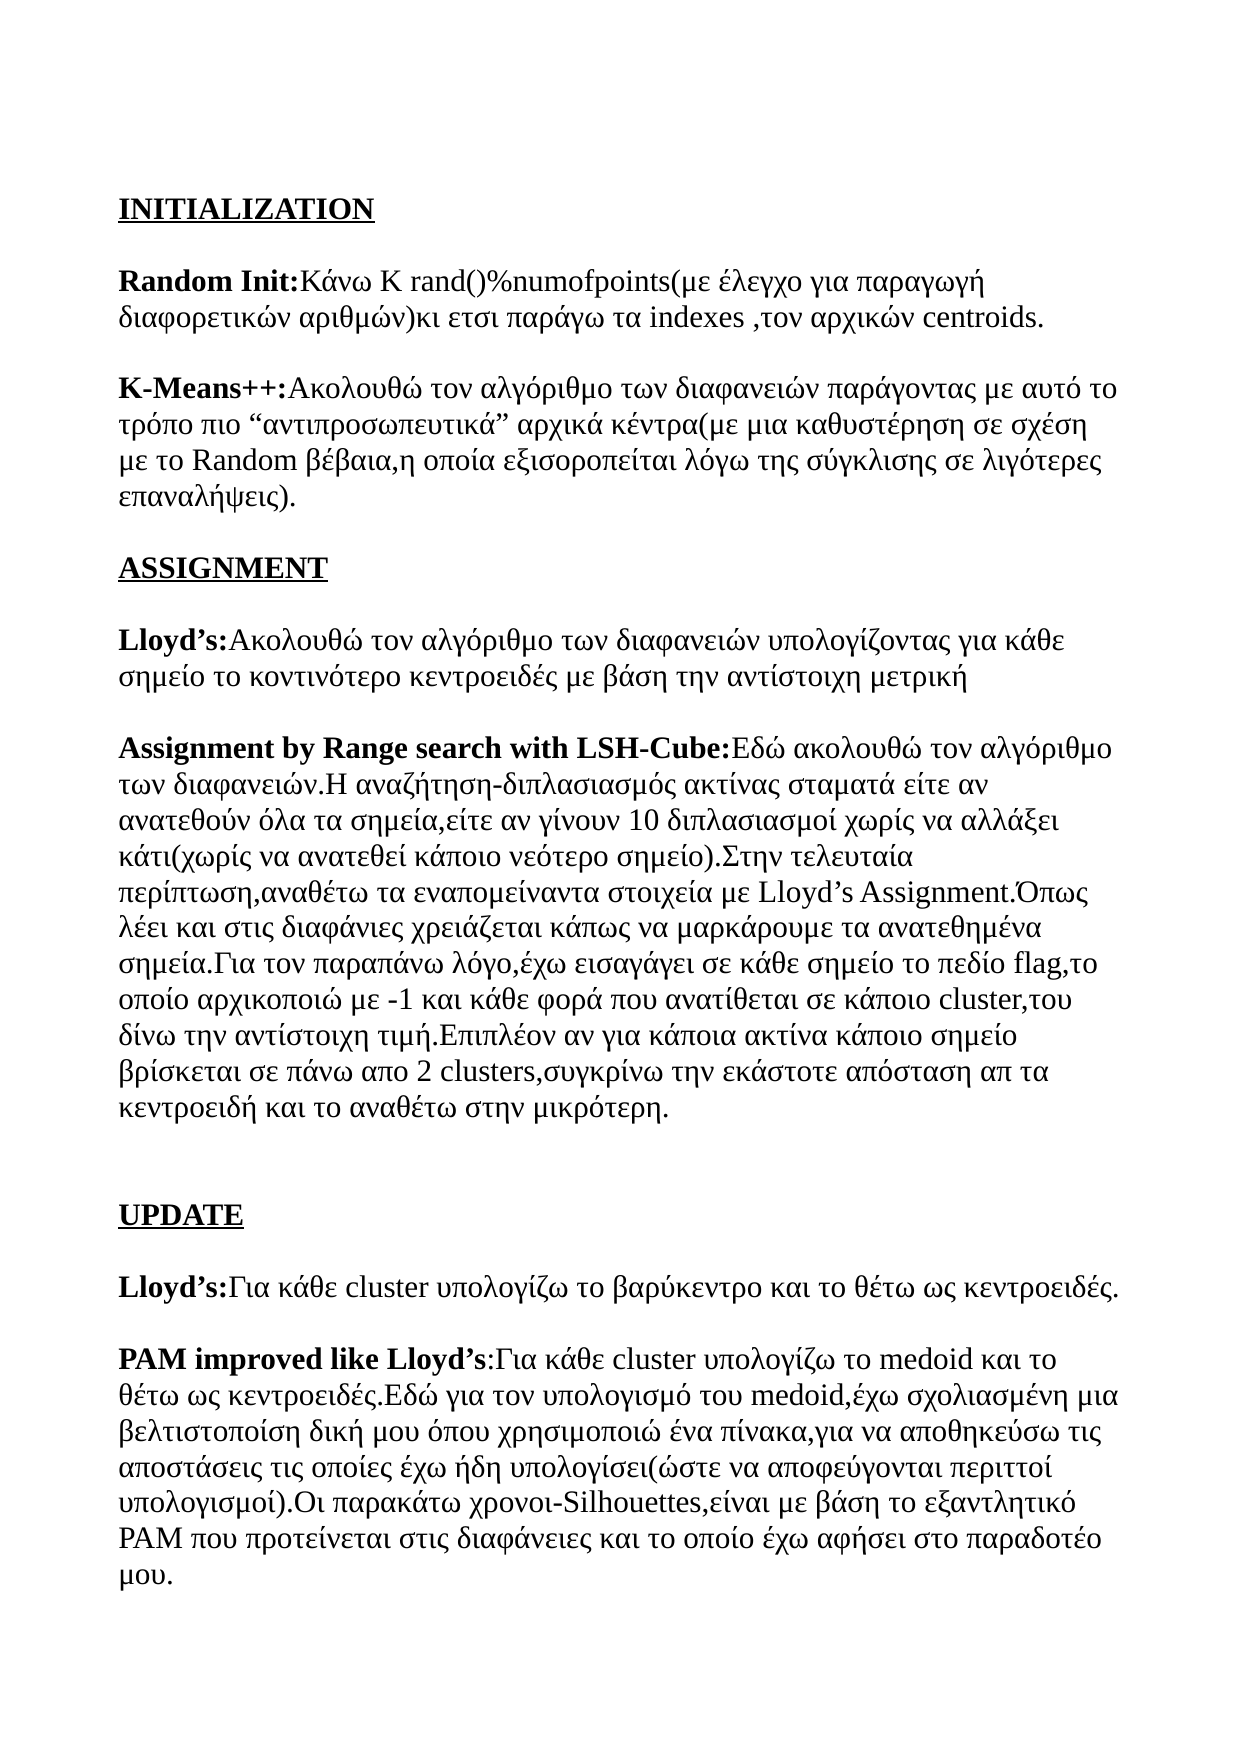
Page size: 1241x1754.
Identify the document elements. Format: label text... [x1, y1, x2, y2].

text ΙΝΙΤΙΑLIZATION [118, 190, 1122, 226]
text Assignment by Range search with LSH-Cube:Εδώ ακολουθώ τον αλγόριθμο των διαφανειών.Η αναζήτηση-διπλασιασμός ακτίνας σταματά είτε αν ανατεθούν όλα τα σημεία,είτε αν γίνουν 10 διπλασιασμοί χωρίς να αλλάξει κάτι(χωρίς να ανατεθεί κάποιο νεότερο σημείο).Στην τελευταία περίπτωση,αναθέτω τα εναπομείναντα στοιχεία με Lloyd’s Assignment.Όπως λέει και στις διαφάνιες χρειάζεται κάπως να μαρκάρουμε τα ανατεθημένα σημεία.Για τον παραπάνω λόγο,έχω εισαγάγει σε κάθε σημείο το πεδίο flag,το οποίο αρχικοποιώ με -1 και κάθε φορά που ανατίθεται σε κάποιο cluster,του δίνω την αντίστοιχη τιμή.Επιπλέον αν για κάποια ακτίνα κάποιο σημείο βρίσκεται σε πάνω απο 2 clusters,συγκρίνω την εκάστοτε απόσταση απ τα κεντροειδή και το αναθέτω στην μικρότερη. [118, 729, 1122, 1124]
text Random Init:Κάνω K rand()%numofpoints(με έλεγχο για παραγωγή διαφορετικών αριθμών)κι ετσι παράγω τα indexes ,τον αρχικών centroids. [118, 262, 1122, 334]
text Lloyd’s:Για κάθε cluster υπολογίζω το βαρύκεντρο και το θέτω ως κεντροειδές. [118, 1268, 1122, 1304]
text Lloyd’s:Ακολουθώ τον αλγόριθμο των διαφανειών υπολογίζοντας για κάθε σημείο το κοντινότερο κεντροειδές με βάση την αντίστοιχη μετρική [118, 621, 1122, 693]
text PAM improved like Lloyd’s:Για κάθε cluster υπολογίζω το medoid και το θέτω ως κεντροειδές.Εδώ για τον υπολογισμό του medoid,έχω σχολιασμένη μια βελτιστοποίση δική μου όπου χρησιμοποιώ ένα πίνακα,για να αποθηκεύσω τις αποστάσεις τις οποίες έχω ήδη υπολογίσει(ώστε να αποφεύγονται περιττοί υπολογισμοί).Οι παρακάτω χρονοι-Silhouettes,είναι με βάση το εξαντλητικό PAM που προτείνεται στις διαφάνειες και το οποίο έχω αφήσει στο παραδοτέο μου. [118, 1340, 1122, 1592]
text Κ-Means++:Ακολουθώ τον αλγόριθμο των διαφανειών παράγοντας με αυτό το τρόπο πιο “αντιπροσωπευτικά” αρχικά κέντρα(με μια καθυστέρηση σε σχέση με το Random βέβαια,η οποία εξισοροπείται λόγω της σύγκλισης σε λιγότερες επαναλήψεις). [118, 370, 1122, 513]
text UPDATE [118, 1196, 1122, 1232]
text ASSIGNMENT [118, 549, 1122, 585]
